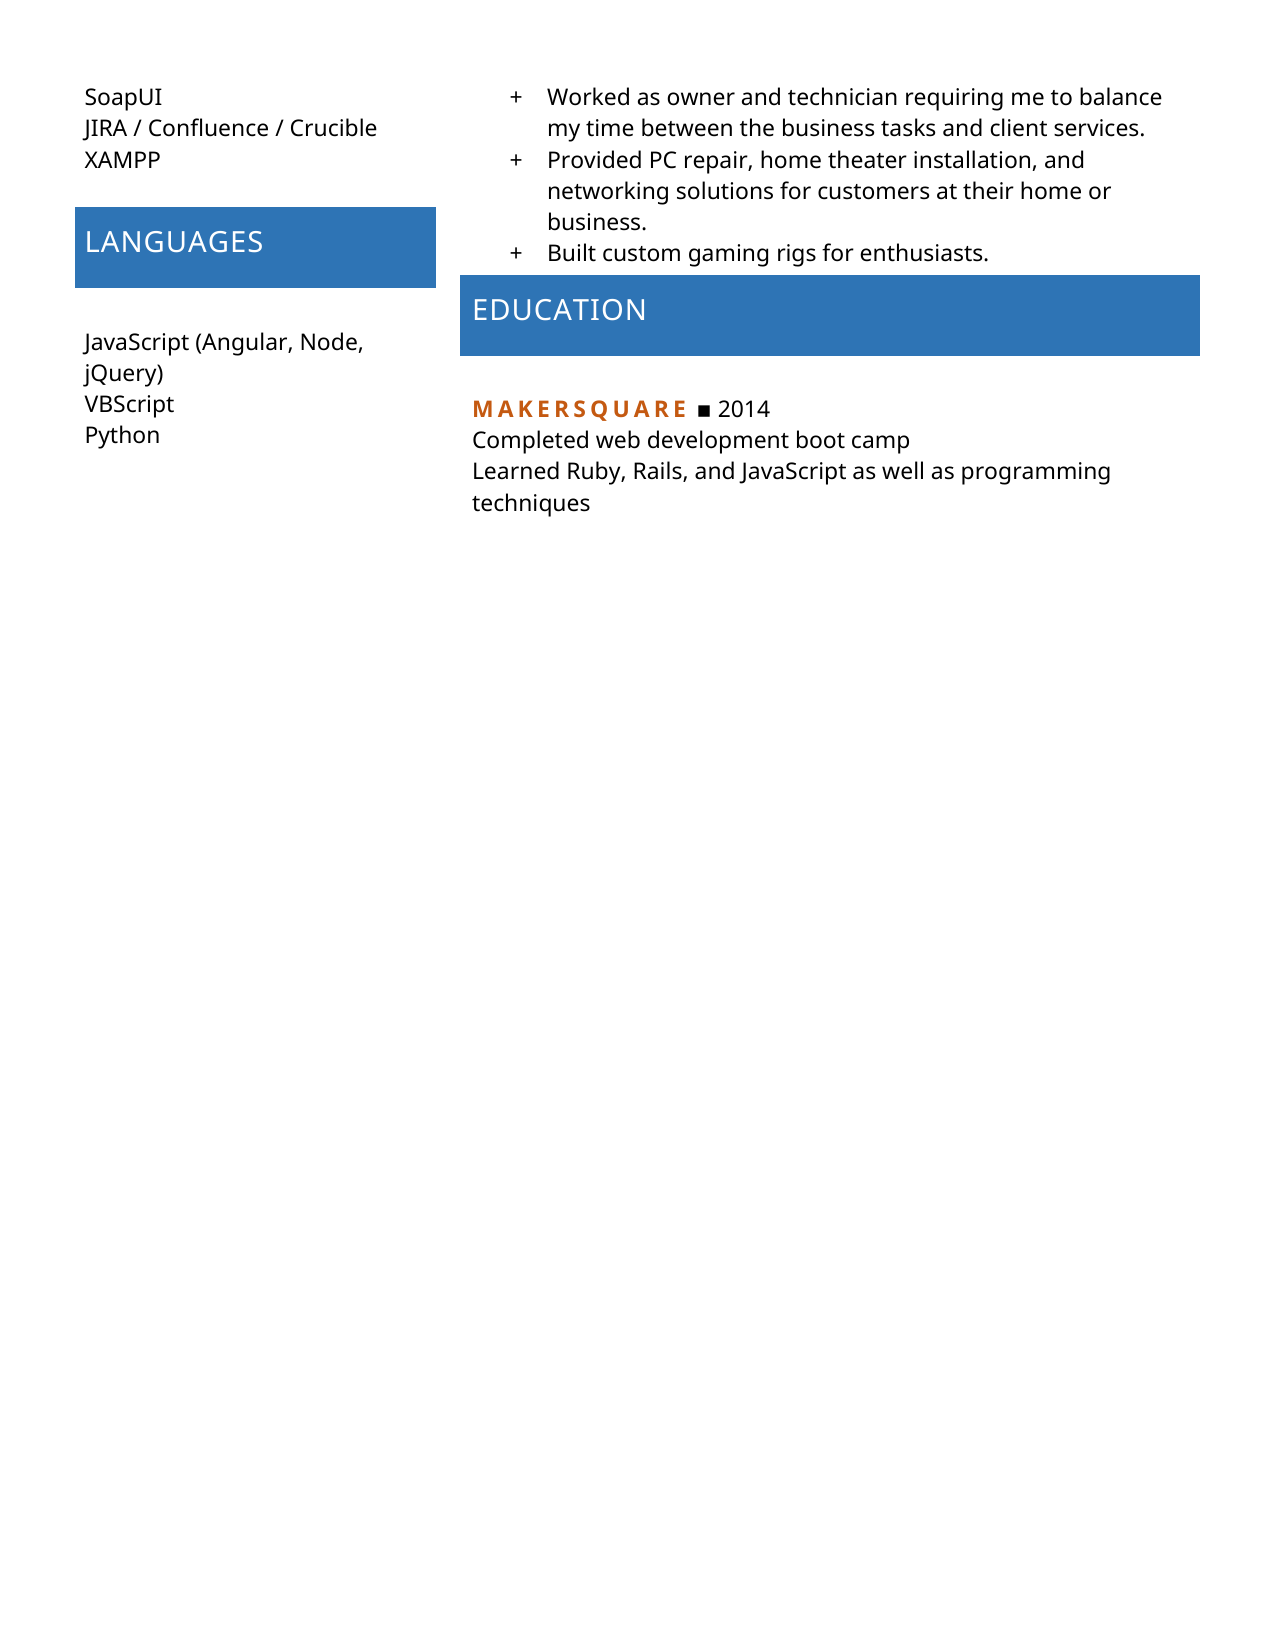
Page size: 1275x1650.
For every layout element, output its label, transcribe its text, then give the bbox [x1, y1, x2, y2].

table_cell JavaScript (Angular, Node, jQuery) VBScript Python [75, 288, 436, 456]
table_cell SoapUI JIRA / Confluence / Crucible XAMPP [75, 75, 436, 181]
table_cell [75, 456, 436, 524]
table_header Education [460, 275, 1200, 356]
table_cell MakerSquare ▪ 2014 Completed web development boot camp Learned Ruby, Rails, and JavaScript as well as programming techniques [460, 356, 1200, 524]
table_cell UX/UI Engineer at Schneider Electric Austin, TX ▪ 2014 – current Design, develop, and deploy JavaScript/Angular web applications to visualize millions of records of tolling and traffic data for clients. Create many types of data visualizations using Kendo UI, D3, ChartJS, Raphael, Google Maps, and more. Configure development and production servers for testing and deployment (MEAN stack installation and configuration). Handle user preferences, permissions, security, and authentication concerns. Effectively communicate with management, middleware, and backend teams to make deadlines. Use Node for application hosting, Express for creating endpoints, and consume Soap web services provided by middleware team. IT Professional at IBM Wichita Falls, TX ▪ 2008 – 2014 Provided highest tier desktop and network support for client base that included over 1000 clients at 10 locations across a 150-mile stretch. Wrote VBScripts, HTAs, and batch files to automate as many repetitive tasks as possible. Saved IBM roughly $25,000 on temp laborers for a lease rollover project by developing a process to single handedly complete the project while still completing my normal daily work load. Finished 5 of the 6 years in the top 3 of the region concerning closed ticket count. Owner at Mobile PC Experts Wichita Falls, TX ▪ 2007 – 2014 Worked as owner and technician requiring me to balance my time between the business tasks and client services. Provided PC repair, home theater installation, and networking solutions for customers at their home or business. Built custom gaming rigs for enthusiasts. [460, 75, 1200, 274]
table_header [436, 75, 460, 524]
table_header LANGUAGES [75, 207, 436, 288]
table_cell [75, 181, 436, 207]
